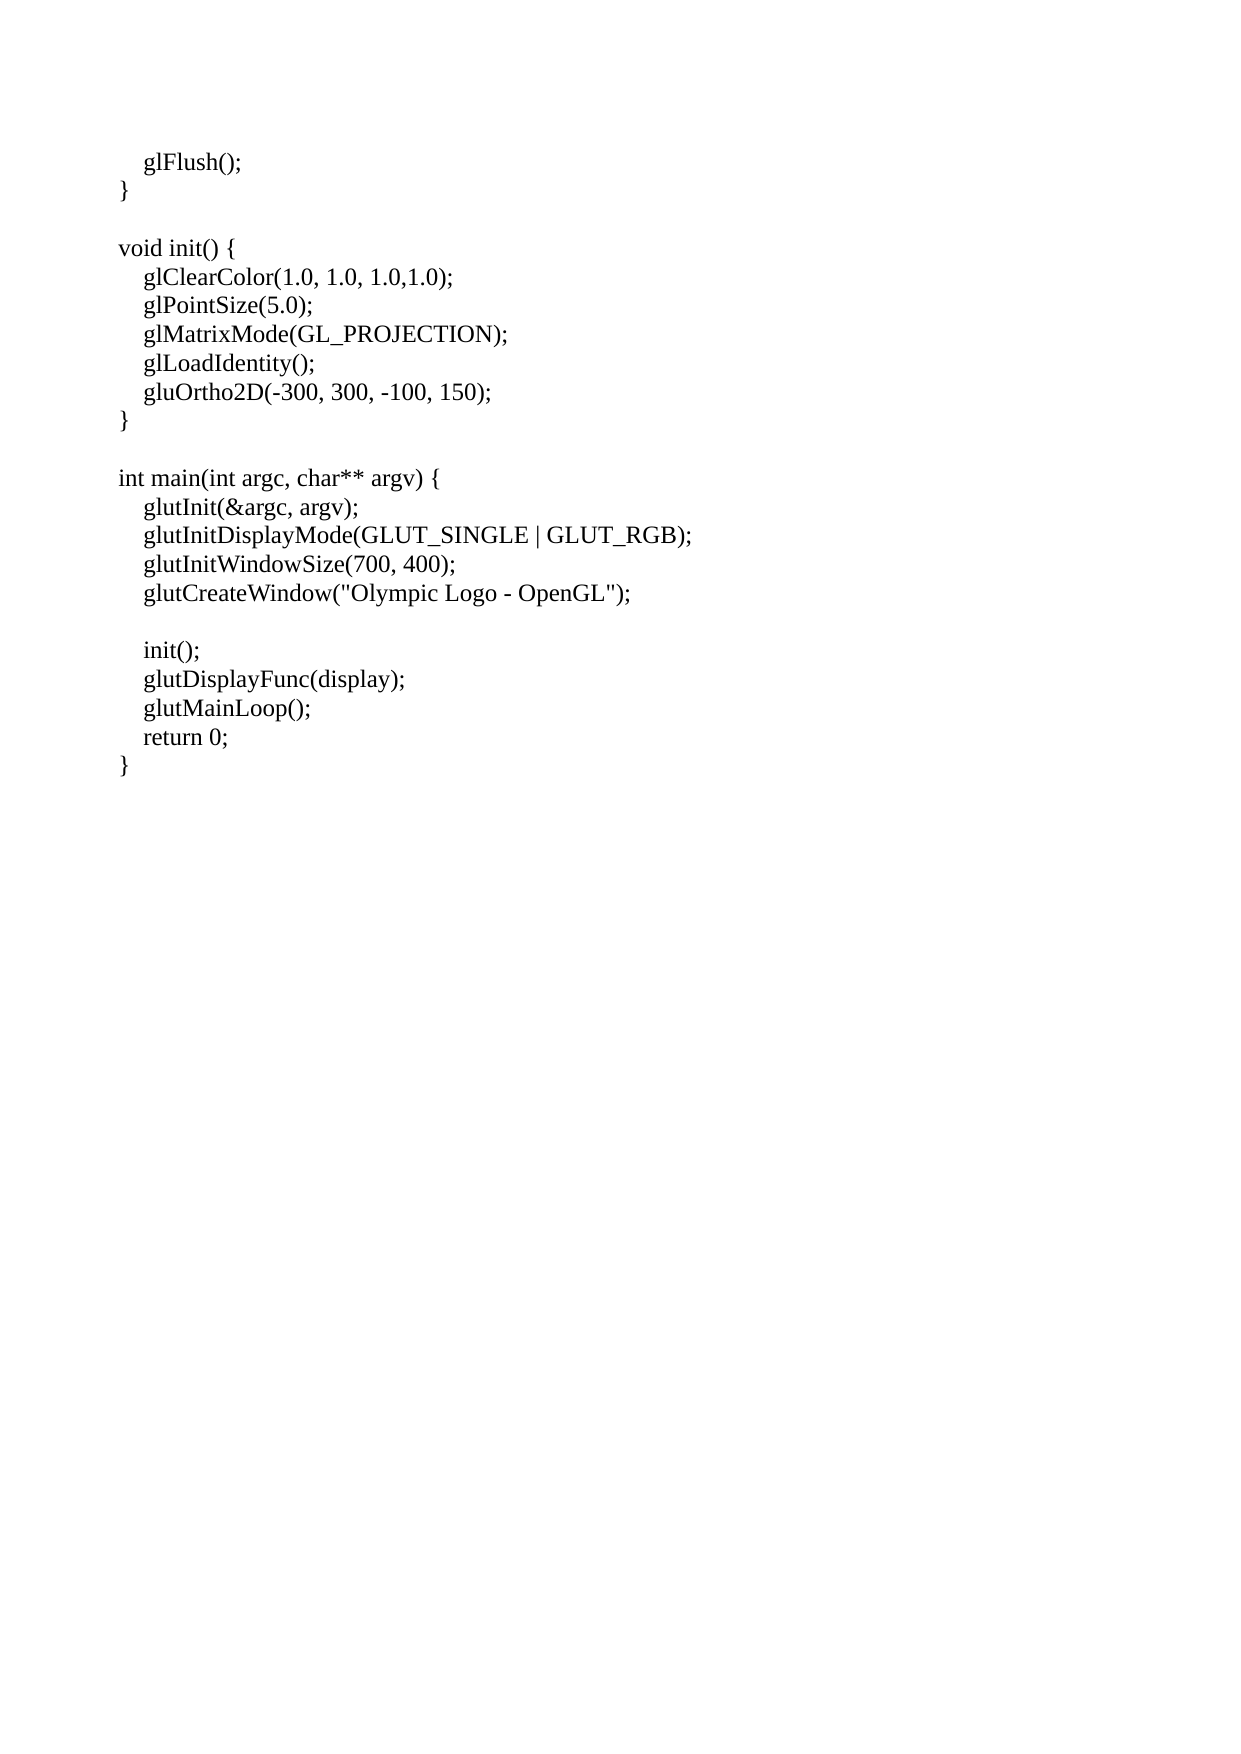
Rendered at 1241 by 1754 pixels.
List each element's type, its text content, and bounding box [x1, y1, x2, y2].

text glClearColor(1.0, 1.0, 1.0,1.0); [118, 262, 1122, 291]
text glPointSize(5.0); [118, 291, 1122, 319]
text } [118, 751, 1122, 779]
text init(); [118, 636, 1122, 664]
text glutInitDisplayMode(GLUT_SINGLE | GLUT_RGB); [118, 521, 1122, 549]
text glutDisplayFunc(display); [118, 664, 1122, 693]
text } [118, 176, 1122, 204]
text gluOrtho2D(-300, 300, -100, 150); [118, 377, 1122, 406]
text glLoadIdentity(); [118, 348, 1122, 377]
text glutMainLoop(); [118, 693, 1122, 722]
text glutInit(&argc, argv); [118, 492, 1122, 521]
text glFlush(); [118, 147, 1122, 176]
text glutInitWindowSize(700, 400); [118, 549, 1122, 578]
text glutCreateWindow("Olympic Logo - OpenGL"); [118, 578, 1122, 607]
text } [118, 406, 1122, 434]
text return 0; [118, 722, 1122, 751]
text void init() { [118, 233, 1122, 262]
text glMatrixMode(GL_PROJECTION); [118, 319, 1122, 348]
text int main(int argc, char** argv) { [118, 463, 1122, 492]
